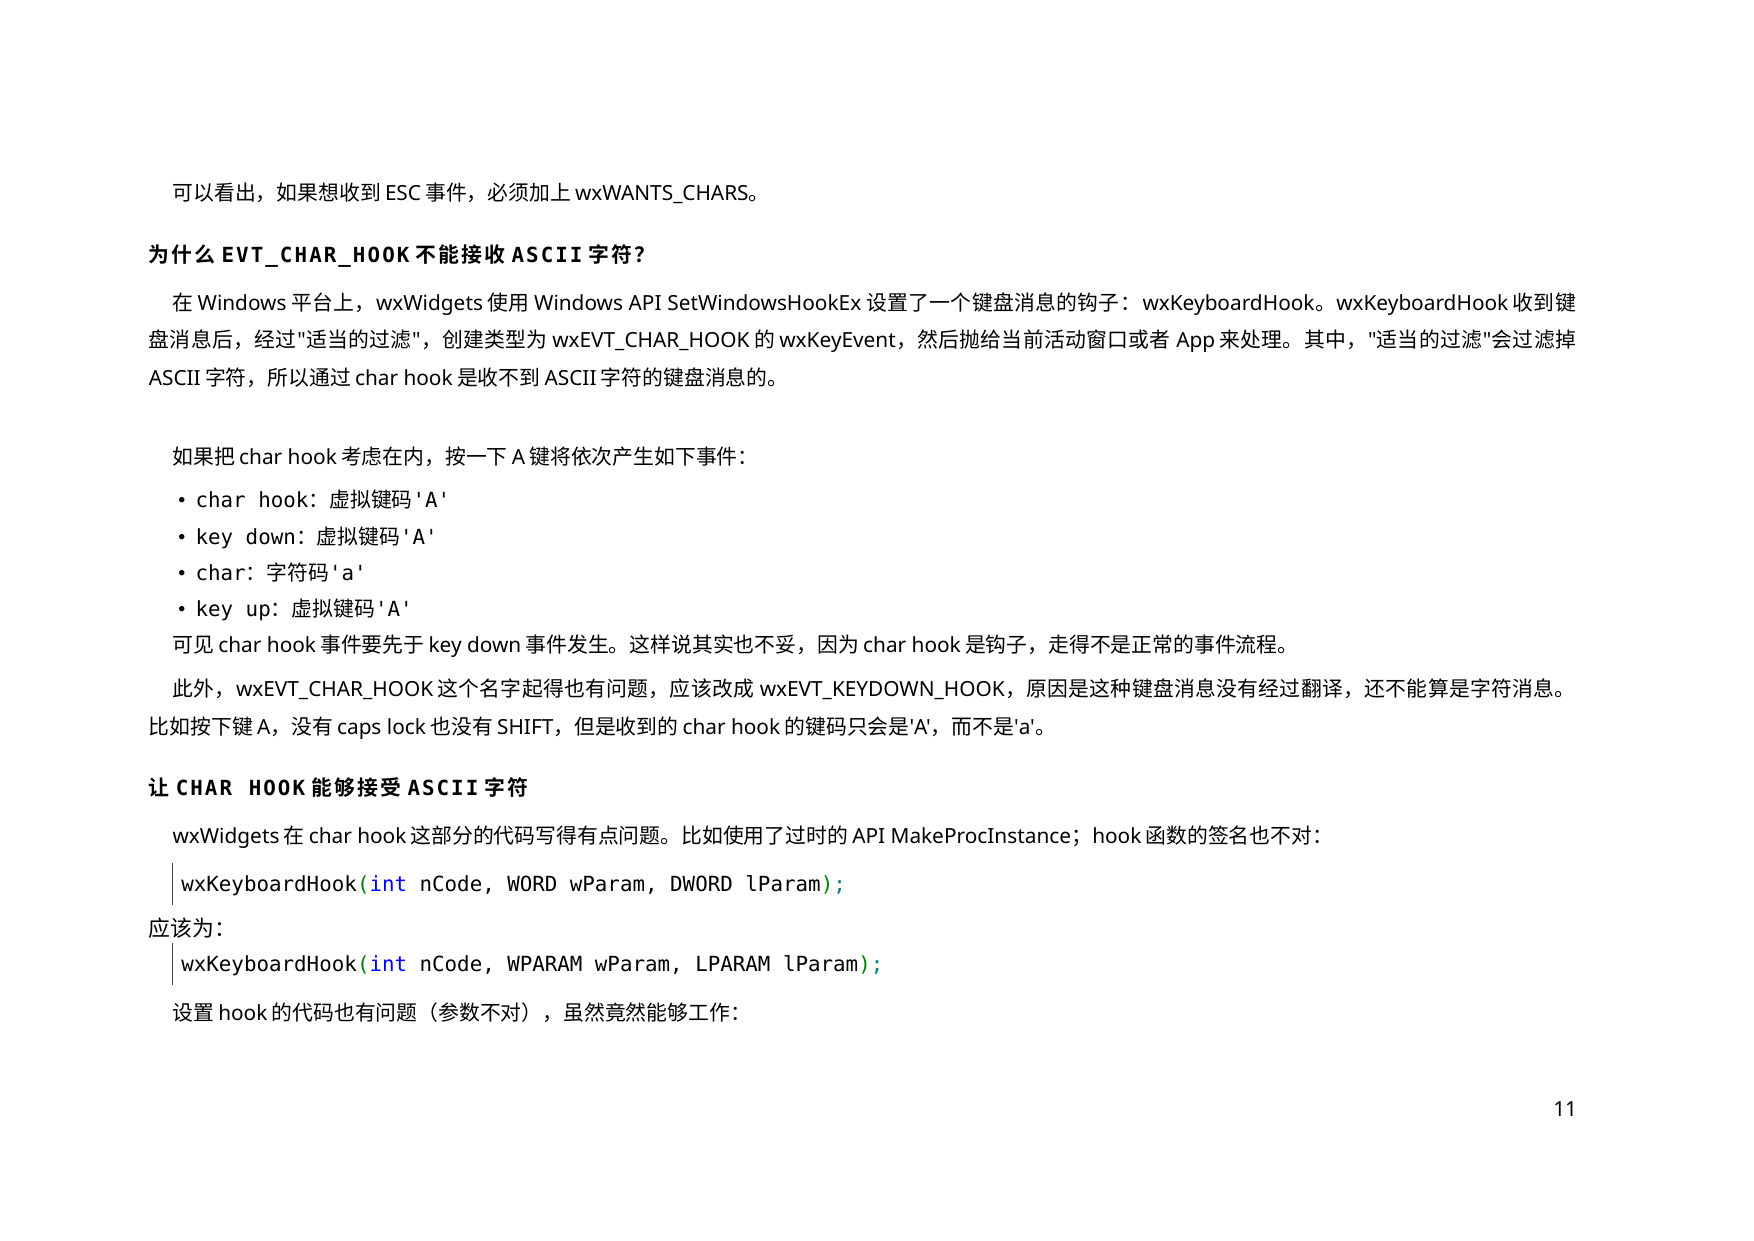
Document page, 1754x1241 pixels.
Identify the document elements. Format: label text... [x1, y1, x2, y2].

text 应该为： [148, 911, 1577, 943]
text 如果把char hook考虑在内，按一下A键将依次产生如下事件： [148, 440, 1577, 470]
text 设置hook的代码也有问题（参数不对），虽然竟然能够工作： [148, 997, 1577, 1027]
title 让CHAR HOOK能够接受ASCII字符 [148, 771, 1577, 802]
list key down：虚拟键码'A' [178, 520, 1577, 550]
text 此外，wxEVT_CHAR_HOOK这个名字起得也有问题，应该改成wxEVT_KEYDOWN_HOOK，原因是这种键盘消息没有经过翻译，还不能算是字符消息。比如按下键A，没有caps lock也没有SHIFT，但是收到的char hook的键码只会是'A'，而不是'a'。 [148, 672, 1577, 740]
text wxKeyboardHook(int nCode, WPARAM wParam, LPARAM lParam); [173, 943, 1577, 985]
text wxKeyboardHook(int nCode, WORD wParam, DWORD lParam); [173, 863, 1577, 905]
text 可以看出，如果想收到ESC事件，必须加上wxWANTS_CHARS。 [148, 177, 1577, 207]
list key up：虚拟键码'A' [178, 592, 1577, 622]
list char hook：虚拟键码'A' [178, 484, 1577, 514]
text wxWidgets在char hook这部分的代码写得有点问题。比如使用了过时的API MakeProcInstance；hook函数的签名也不对： [148, 819, 1577, 849]
title 为什么EVT_CHAR_HOOK不能接收ASCII字符？ [148, 238, 1577, 268]
text 在Windows平台上，wxWidgets使用Windows API SetWindowsHookEx设置了一个键盘消息的钩子：wxKeyboardHook。wxKeyboardHook收到键盘消息后，经过"适当的过滤"，创建类型为wxEVT_CHAR_HOOK的wxKeyEvent，然后抛给当前活动窗口或者App来处理。其中，"适当的过滤"会过滤掉ASCII字符，所以通过char hook是收不到ASCII字符的键盘消息的。 [148, 286, 1577, 392]
list char：字符码'a' [178, 556, 1577, 586]
text 可见char hook事件要先于key down事件发生。这样说其实也不妥，因为char hook是钩子，走得不是正常的事件流程。 [148, 628, 1577, 659]
